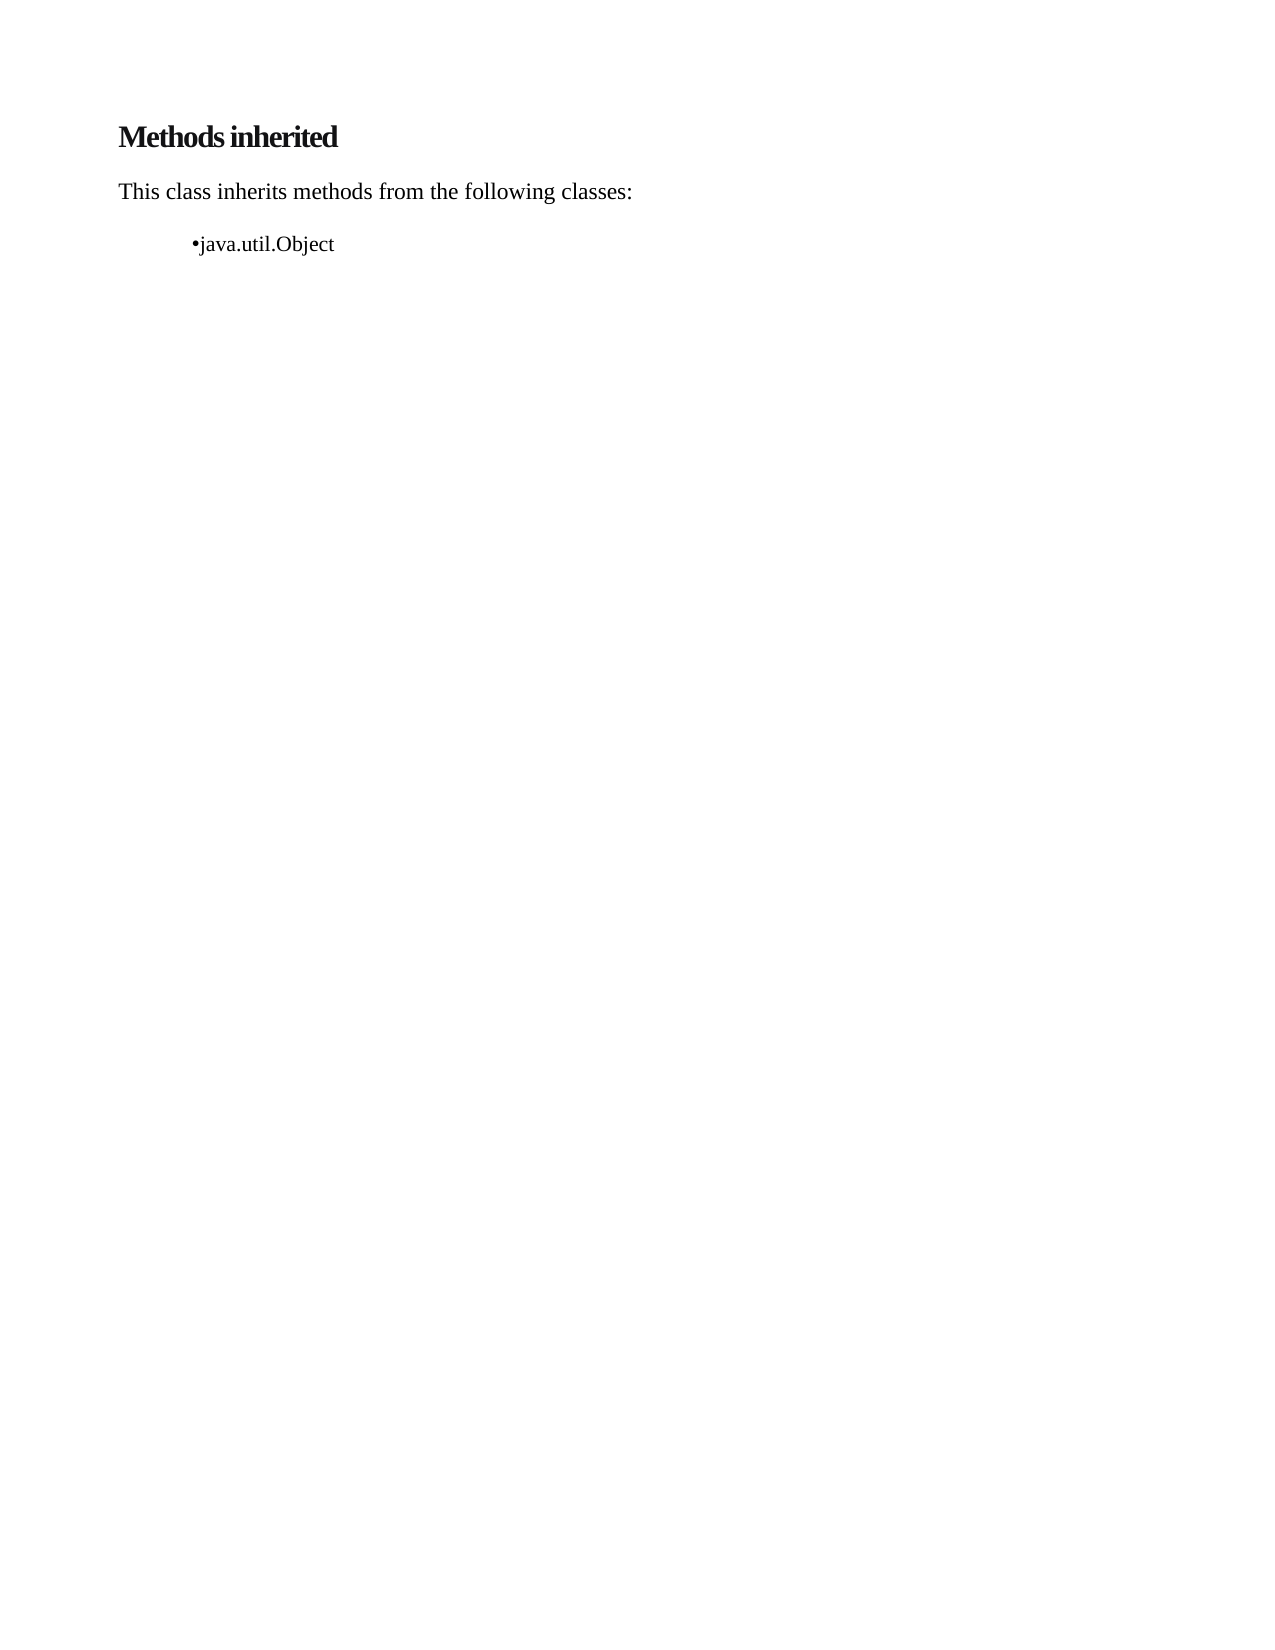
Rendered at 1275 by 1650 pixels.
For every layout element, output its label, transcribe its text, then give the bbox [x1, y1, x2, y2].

list java.util.Object [118, 219, 1157, 256]
subtitle Methods inherited [118, 118, 1157, 154]
text This class inherits methods from the following classes: [118, 167, 1157, 204]
